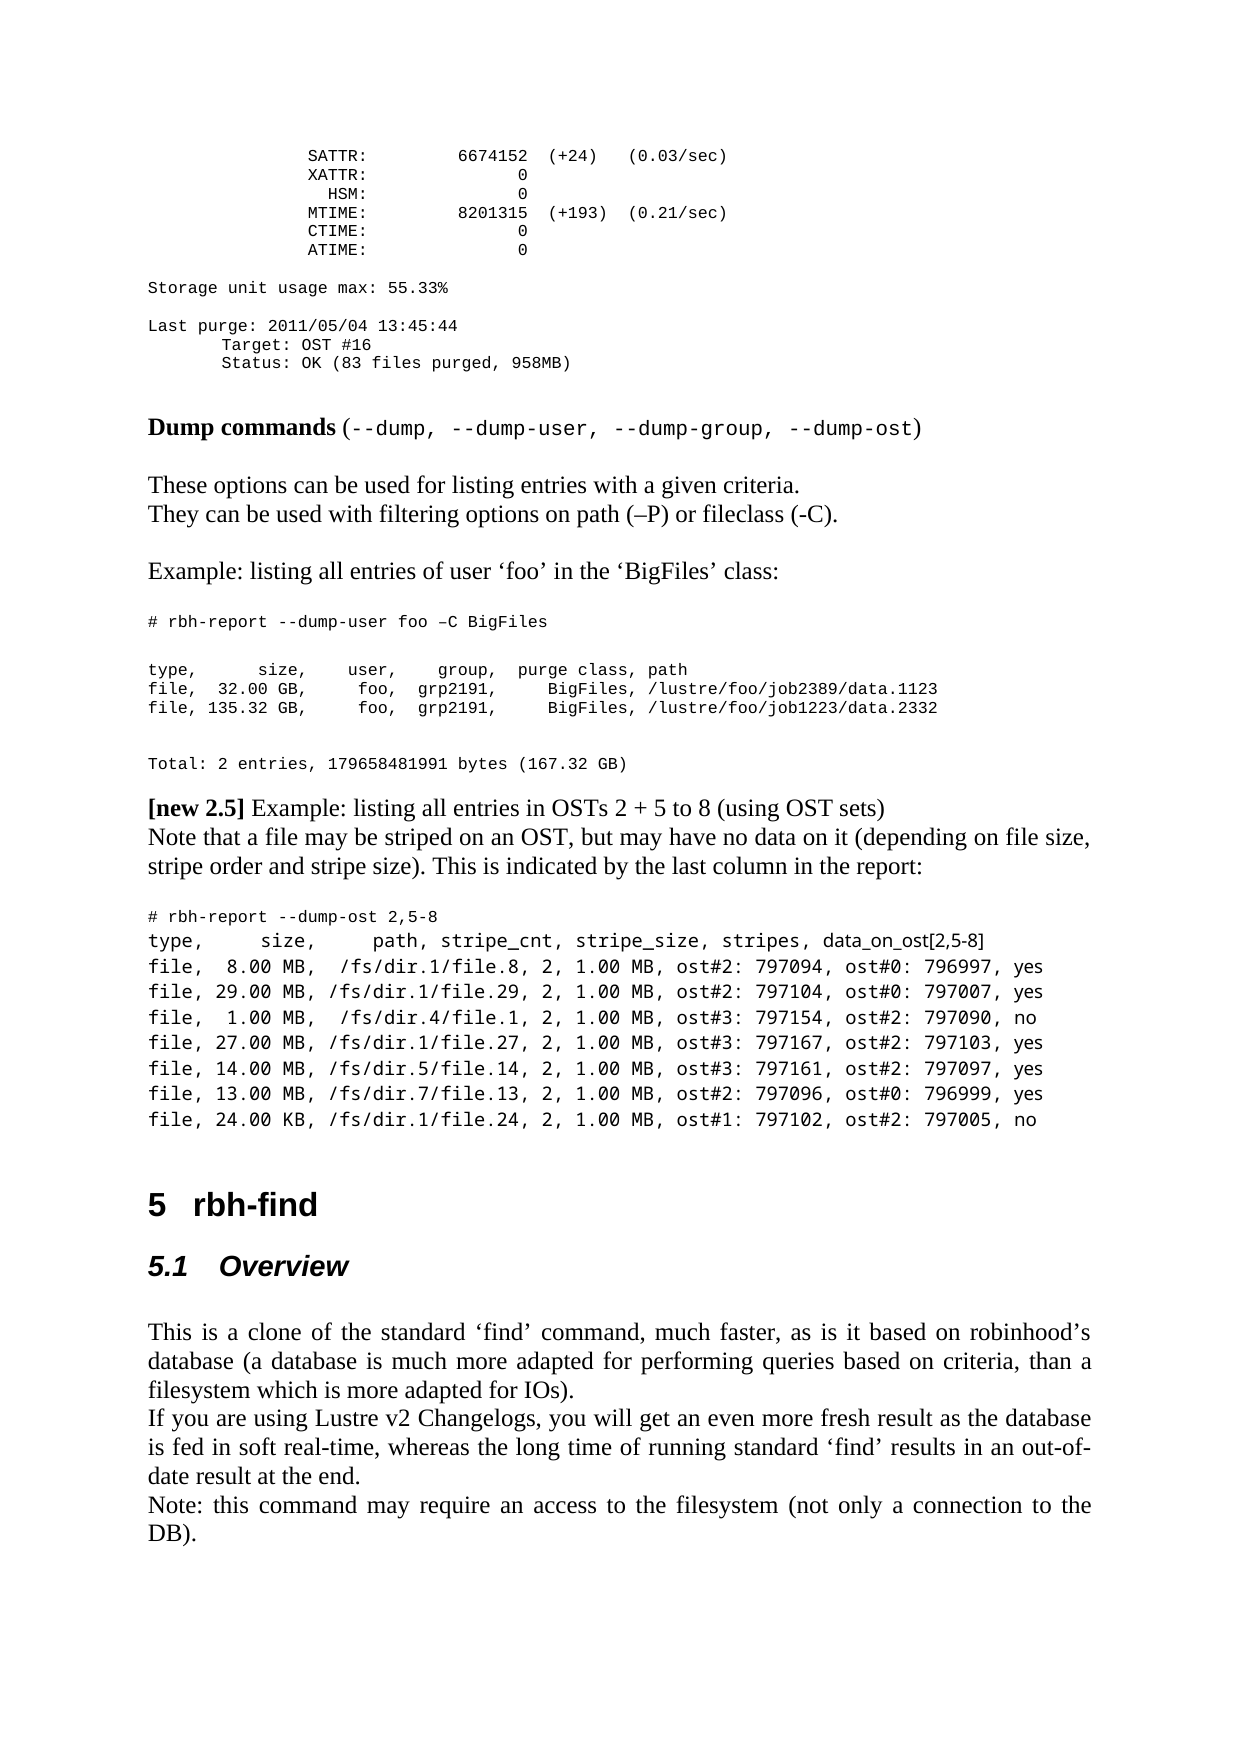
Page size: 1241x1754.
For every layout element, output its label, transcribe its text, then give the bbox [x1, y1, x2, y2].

text Target: OST #16 [148, 336, 1093, 355]
text Last purge: 2011/05/04 13:45:44 [148, 317, 1093, 336]
text Status: OK (83 files purged, 958MB) [148, 355, 1093, 374]
text file, 13.00 MB, /fs/dir.7/file.13, 2, 1.00 MB, ost#2: 797096, ost#0: 796999, yes [148, 1081, 1093, 1106]
text CTIME: 0 [148, 223, 1093, 242]
text # rbh-report --dump-ost 2,5-8 [148, 908, 1093, 927]
text file, 135.32 GB, foo, grp2191, BigFiles, /lustre/foo/job1223/data.2332 [148, 699, 1093, 718]
text Dump commands (--dump, --dump-user, --dump-group, --dump-ost) [148, 412, 1093, 441]
text file, 27.00 MB, /fs/dir.1/file.27, 2, 1.00 MB, ost#3: 797167, ost#2: 797103, yes [148, 1029, 1093, 1055]
text Total: 2 entries, 179658481991 bytes (167.32 GB) [148, 756, 1093, 775]
text XATTR: 0 [148, 166, 1093, 185]
text file, 1.00 MB, /fs/dir.4/file.1, 2, 1.00 MB, ost#3: 797154, ost#2: 797090, no [148, 1004, 1093, 1029]
text file, 24.00 KB, /fs/dir.1/file.24, 2, 1.00 MB, ost#1: 797102, ost#2: 797005, no [148, 1106, 1093, 1132]
text These options can be used for listing entries with a given criteria. They can be used with filtering options on path (–P) or fileclass (-C). [148, 470, 1093, 528]
text Note that a file may be striped on an OST, but may have no data on it (depending on file size, stripe order and stripe size). This is indicated by the last column in the report: [148, 822, 1093, 880]
text HSM: 0 [148, 185, 1093, 204]
text file, 29.00 MB, /fs/dir.1/file.29, 2, 1.00 MB, ost#2: 797104, ost#0: 797007, yes [148, 978, 1093, 1004]
text file, 14.00 MB, /fs/dir.5/file.14, 2, 1.00 MB, ost#3: 797161, ost#2: 797097, yes [148, 1055, 1093, 1081]
text MTIME: 8201315 (+193) (0.21/sec) [148, 204, 1093, 223]
subtitle rbh-find [148, 1185, 1093, 1224]
text ATIME: 0 [148, 242, 1093, 261]
text [new 2.5] Example: listing all entries in OSTs 2 + 5 to 8 (using OST sets) [148, 793, 1093, 822]
text # rbh-report --dump-user foo –C BigFiles [148, 614, 1093, 662]
text Example: listing all entries of user ‘foo’ in the ‘BigFiles’ class: [148, 556, 1093, 585]
text If you are using Lustre v2 Changelogs, you will get an even more fresh result as the database is fed in soft real-time, whereas the long time of running standard ‘find’ results in an out-of-date result at the end. [148, 1403, 1093, 1490]
text file, 32.00 GB, foo, grp2191, BigFiles, /lustre/foo/job2389/data.1123 [148, 680, 1093, 699]
text type, size, user, group, purge class, path [148, 662, 1093, 680]
text Note: this command may require an access to the filesystem (not only a connection to the DB). [148, 1490, 1093, 1547]
text Storage unit usage max: 55.33% [148, 279, 1093, 298]
text file, 8.00 MB, /fs/dir.1/file.8, 2, 1.00 MB, ost#2: 797094, ost#0: 796997, yes [148, 953, 1093, 978]
text type, size, path, stripe_cnt, stripe_size, stripes, data_on_ost[2,5-8] [148, 927, 1093, 953]
text This is a clone of the standard ‘find’ command, much faster, as is it based on robinhood’s database (a database is much more adapted for performing queries based on criteria, than a filesystem which is more adapted for IOs). [148, 1317, 1093, 1403]
subtitle Overview [148, 1249, 1093, 1282]
text SATTR: 6674152 (+24) (0.03/sec) [148, 148, 1093, 166]
